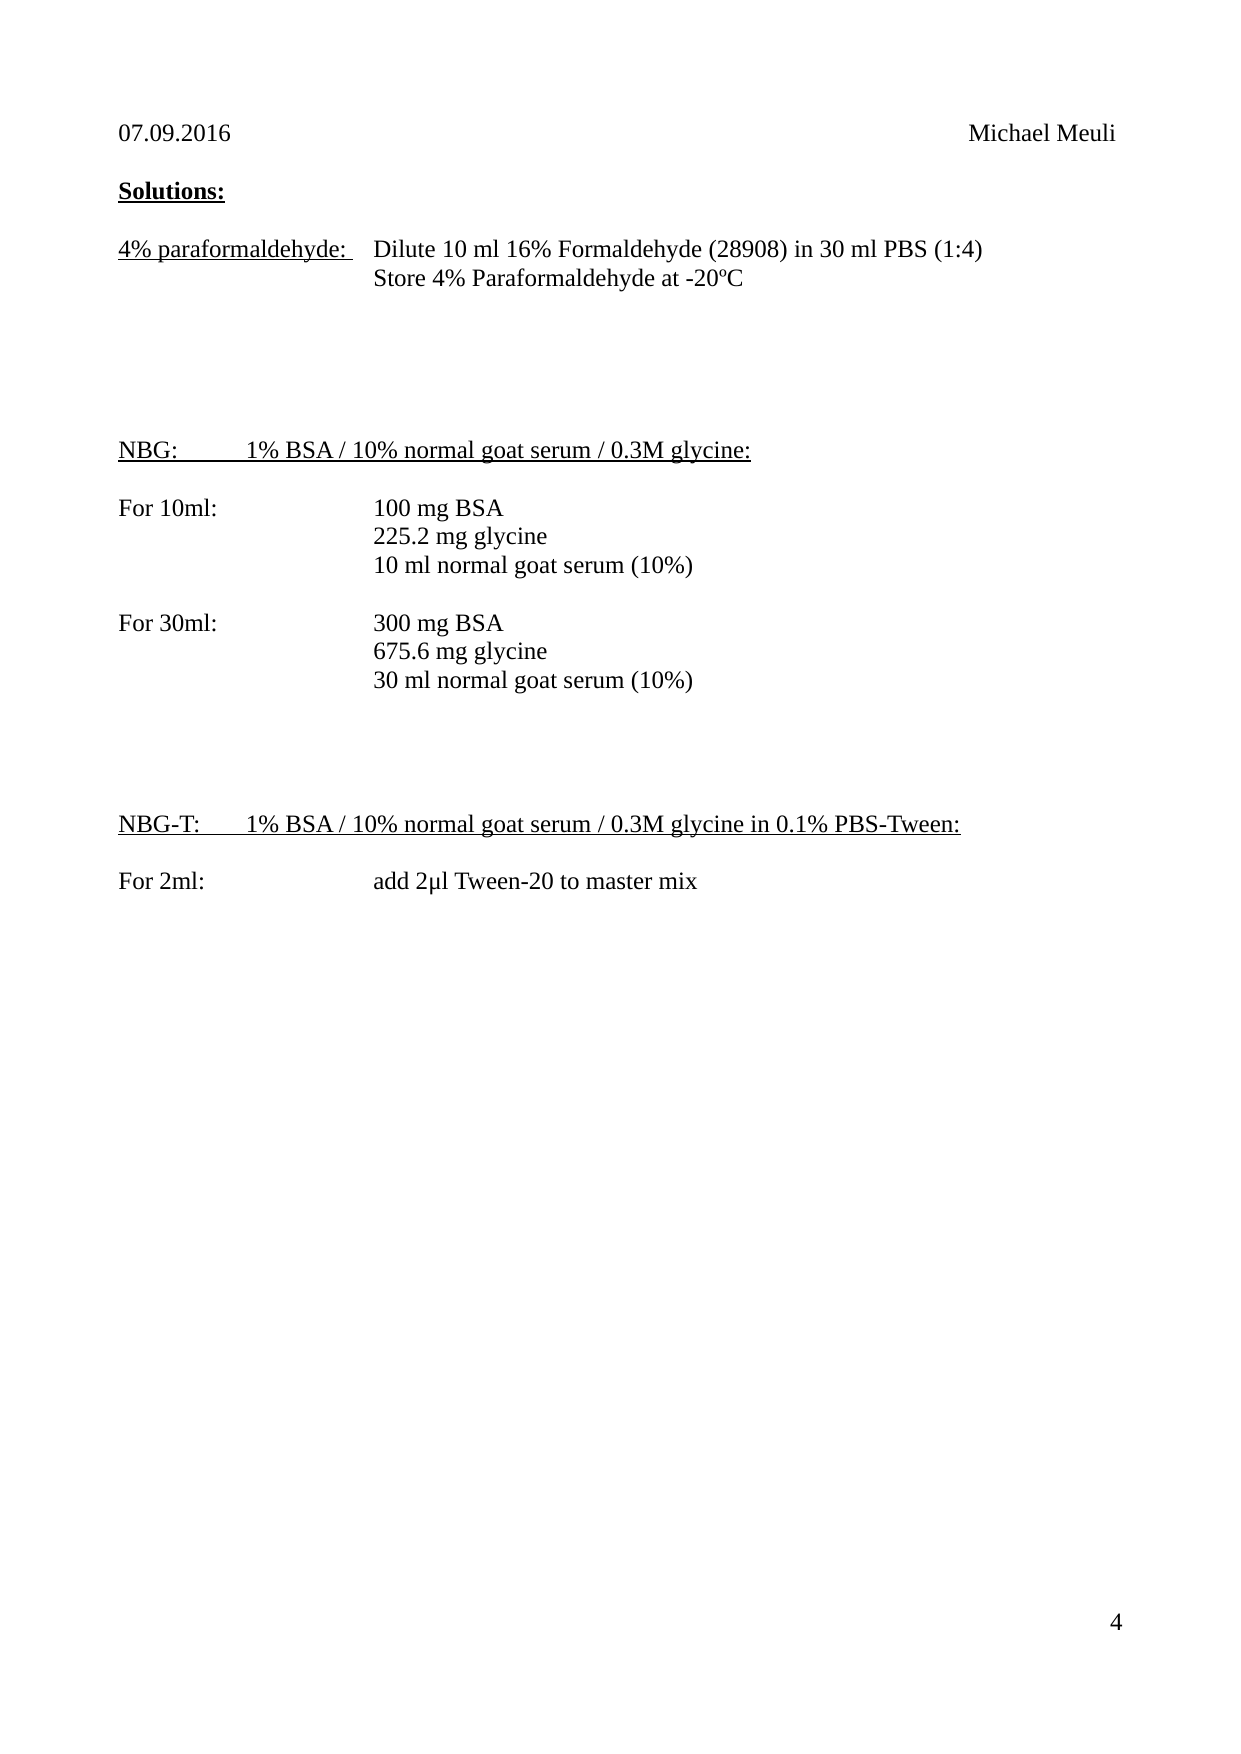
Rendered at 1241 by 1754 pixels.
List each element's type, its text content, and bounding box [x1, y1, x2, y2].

text 10 ml normal goat serum (10%) [118, 550, 1122, 579]
text 225.2 mg glycine [118, 521, 1122, 550]
text 30 ml normal goat serum (10%) [118, 665, 1122, 694]
text For 30ml: 300 mg BSA [118, 608, 1122, 636]
text Solutions: [118, 176, 1122, 205]
text Store 4% Paraformaldehyde at -20ºC [118, 263, 1122, 291]
text 4% paraformaldehyde: Dilute 10 ml 16% Formaldehyde (28908) in 30 ml PBS (1:4) [118, 234, 1122, 263]
text NBG-T: 1% BSA / 10% normal goat serum / 0.3M glycine in 0.1% PBS-Tween: [118, 809, 1122, 838]
text NBG: 1% BSA / 10% normal goat serum / 0.3M glycine: [118, 435, 1122, 464]
text 675.6 mg glycine [118, 636, 1122, 665]
text For 10ml: 100 mg BSA [118, 493, 1122, 521]
text For 2ml: add 2μl Tween-20 to master mix [118, 866, 1122, 895]
